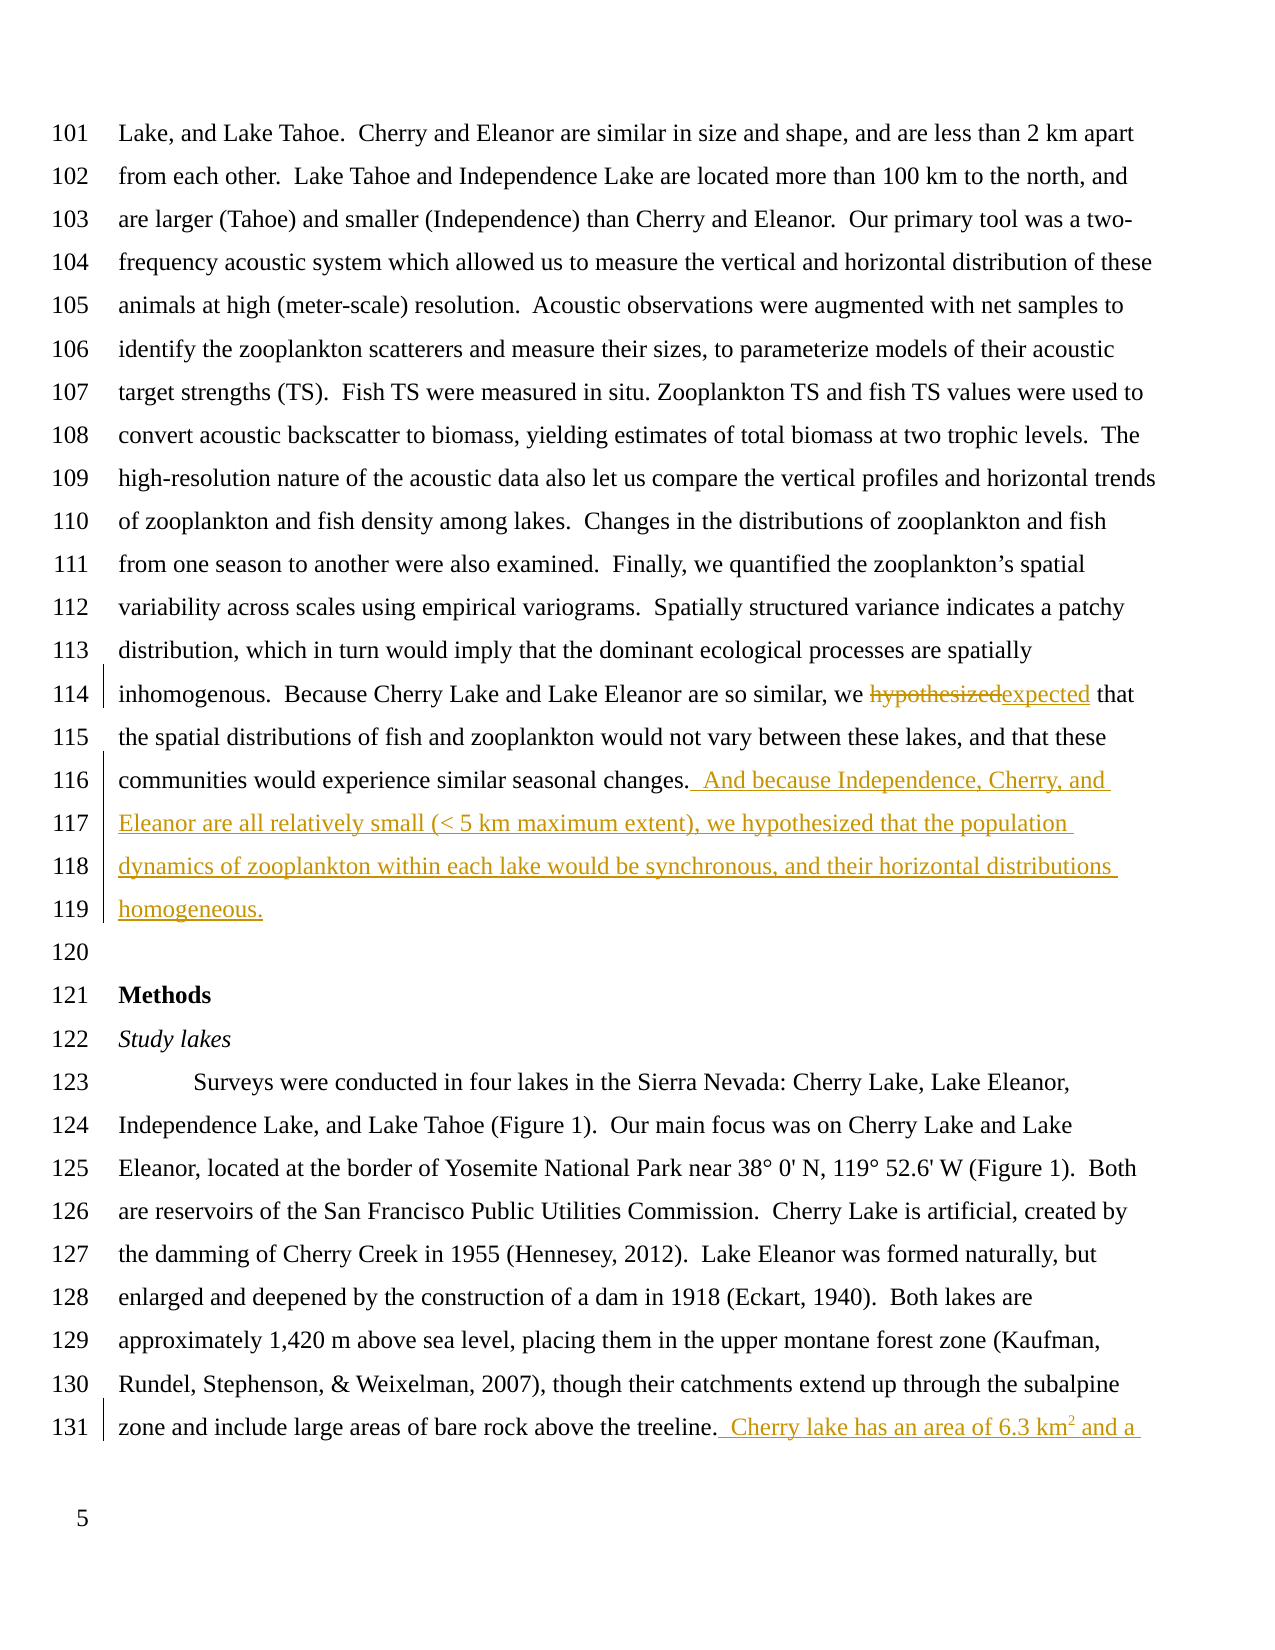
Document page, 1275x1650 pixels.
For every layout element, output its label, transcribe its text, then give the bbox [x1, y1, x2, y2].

text Study lakes [118, 1024, 1157, 1052]
text Lake, and Lake Tahoe. Cherry and Eleanor are similar in size and shape, and are less than 2 km apart from each other. Lake Tahoe and Independence Lake are located more than 100 km to the north, and are larger (Tahoe) and smaller (Independence) than Cherry and Eleanor. Our primary tool was a two-frequency acoustic system which allowed us to measure the vertical and horizontal distribution of these animals at high (meter-scale) resolution. Acoustic observations were augmented with net samples to identify the zooplankton scatterers and measure their sizes, to parameterize models of their acoustic target strengths (TS). Fish TS were measured in situ. Zooplankton TS and fish TS values were used to convert acoustic backscatter to biomass, yielding estimates of total biomass at two trophic levels. The high-resolution nature of the acoustic data also let us compare the vertical profiles and horizontal trends of zooplankton and fish density among lakes. Changes in the distributions of zooplankton and fish from one season to another were also examined. Finally, we quantified the zooplankton’s spatial variability across scales using empirical variograms. Spatially structured variance indicates a patchy distribution, which in turn would imply that the dominant ecological processes are spatially inhomogenous. Because Cherry Lake and Lake Eleanor are so similar, we expected that the spatial distributions of fish and zooplankton would not vary between these lakes, and that these communities would experience similar seasonal changes. And because Independence, Cherry, and Eleanor are all relatively small (< 5 km maximum extent), we hypothesized that the population dynamics of zooplankton within each lake would be synchronous, and their horizontal distributions homogeneous. [118, 118, 1157, 923]
text Methods [118, 981, 1157, 1009]
text Surveys were conducted in four lakes in the Sierra Nevada: Cherry Lake, Lake Eleanor, Independence Lake, and Lake Tahoe (Figure 1). Our main focus was on Cherry Lake and Lake Eleanor, located at the border of Yosemite National Park near 38° 0' N, 119° 52.6' W (Figure 1). Both are reservoirs of the San Francisco Public Utilities Commission. Cherry Lake is artificial, created by the damming of Cherry Creek in 1955 (Hennesey, 2012)⁠. Lake Eleanor was formed naturally, but enlarged and deepened by the construction of a dam in 1918 (Eckart, 1940)⁠. Both lakes are approximately 1,420 m above sea level, placing them in the upper montane forest zone (Kaufman, Rundel, Stephenson, & Weixelman, 2007)⁠, though their catchments extend up through the subalpine zone and include large areas of bare rock above the treeline. Cherry lake has an area of 6.3 km2 and a maximum depth of approximately 80 m, while Lake Eleanor is slightly smaller at 3.9 km2 and 68 m.. Both lakes have been stocked with fish, including rainbow trout (Onchoryncus mykiss), brown trout (Salmo trutta), and, in Cherry Lake, eastern brook trout (Salvelinus fontinalis) (Bingaman, 1961; United States Forest Service, 2016)⁠. Cherry and Eleanor were surveyed in October 2013, April 2014, June 2014, and September 2014 (Figure 1). In addition to our repeated surveys of Cherry and Eleanor, we surveyed Independence Lake, located at 39° 26.4' N, 120° 18.6' W, and Lake Tahoe, at 39° 10' N, 120° 0' W once each in October 2013. Independence is a natural lake, 2,127 m above sea level, 2.6 km2 in area, and 45 m in depth. It has never been stocked with fish, and is one of only two lakes in the world with a self-sustaining population of Lahontan cutthroat trout, Oncorhyncus clarkii henshawi (Nielsen & Sage, 2002)⁠. Lake Tahoe, at 1,897 m elevation, is much larger and deeper than the other three lakes, with a surface area of 490 km2 and maximum depth of 501 m. It is also oligotrophic, in contrast to the three smaller lakes, which are mesotrophic. The watersheds of the three smaller lakes are undeveloped, although portions of the Cherry and Eleanor Creek watersheds were burned during the 2013 Rim Fire (National Wildfire Coordinating Group, 2013)⁠. Lake Tahoe is bordered by several towns, with a total permanent population of approximately 50,000. All four watersheds are on granitic substrate. [118, 1067, 1157, 1441]
